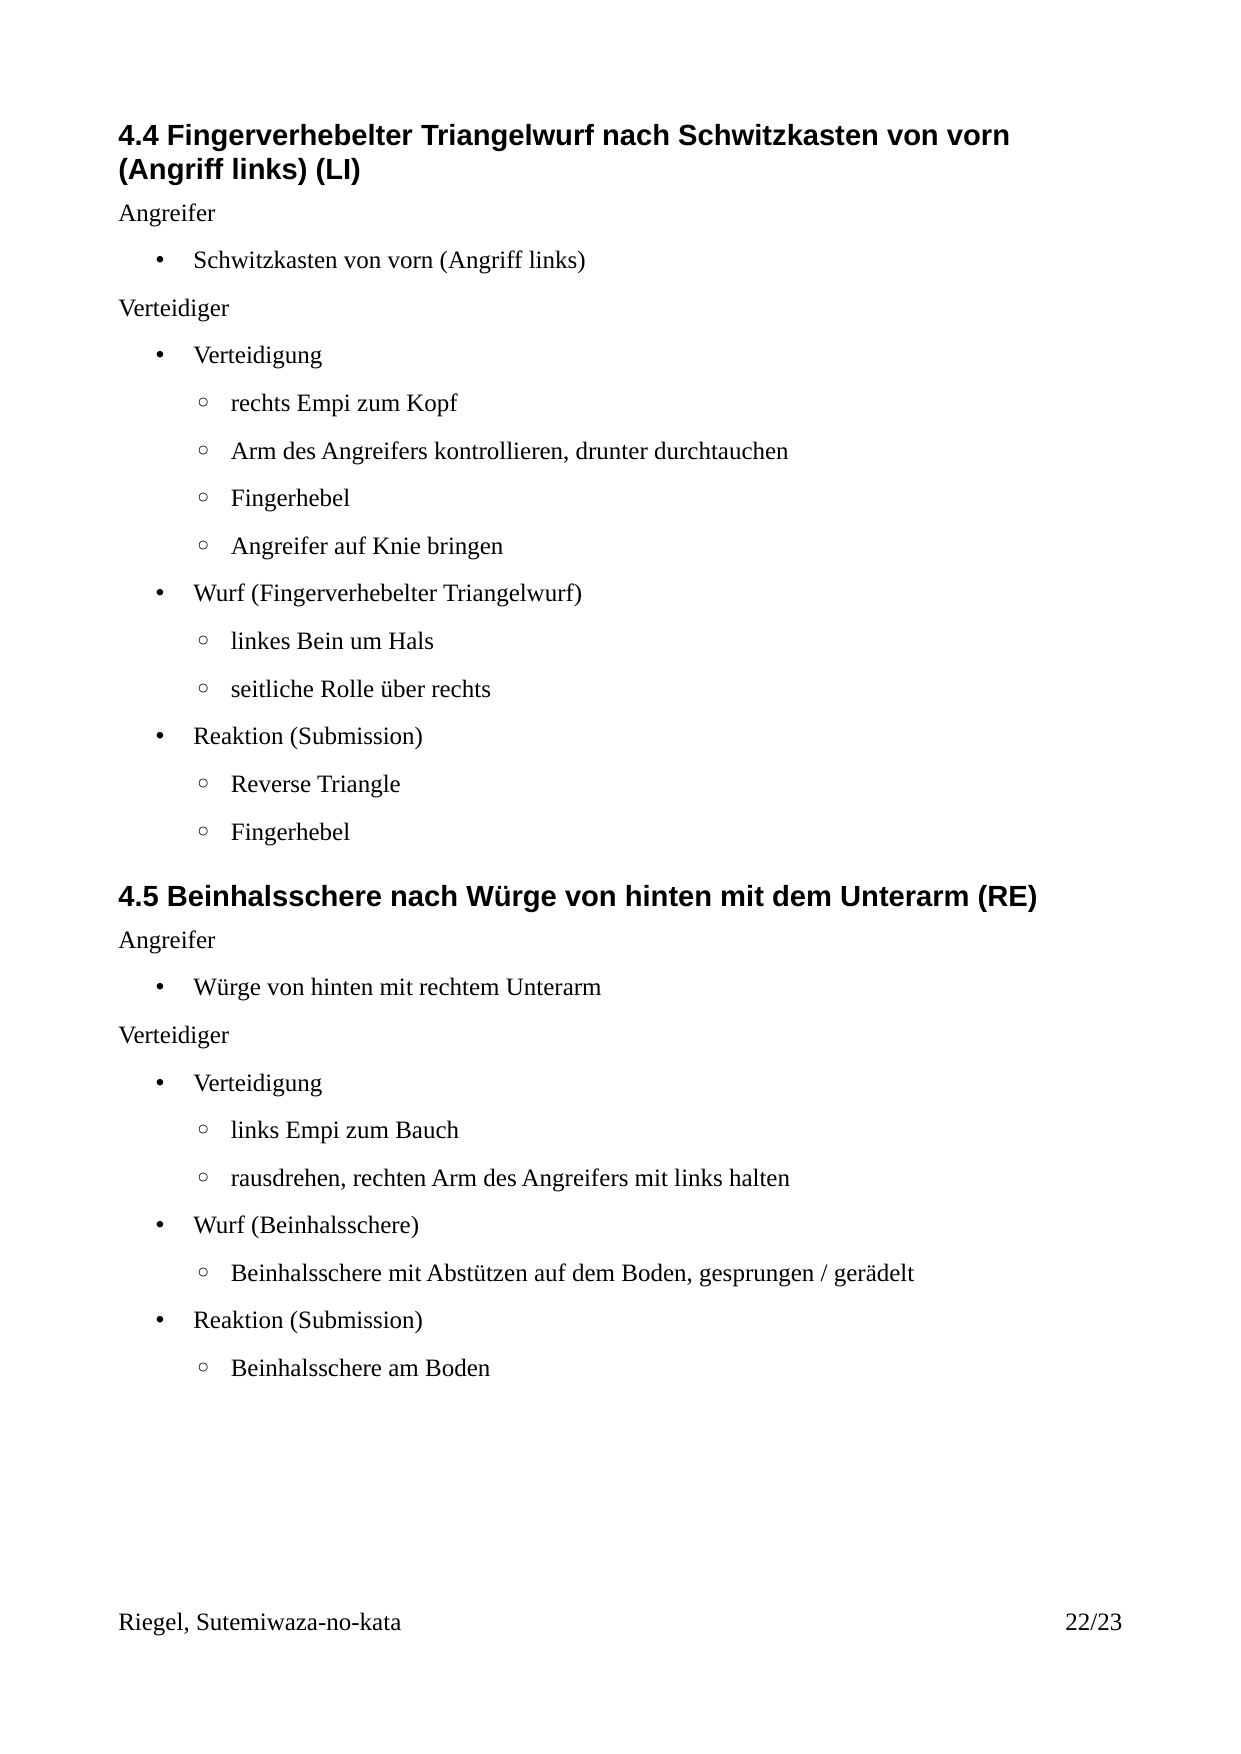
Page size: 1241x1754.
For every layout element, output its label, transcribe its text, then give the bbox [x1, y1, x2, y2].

list linkes Bein um Hals [193, 626, 1122, 655]
list Fingerhebel [193, 817, 1122, 845]
list Würge von hinten mit rechtem Unterarm [156, 972, 1122, 1001]
list Verteidigung [156, 341, 1122, 369]
list Wurf (Beinhalsschere) [156, 1210, 1122, 1239]
list Angreifer auf Knie bringen [193, 531, 1122, 560]
list Wurf (Fingerverhebelter Triangelwurf) [156, 578, 1122, 607]
text Verteidiger [118, 293, 1122, 322]
list links Empi zum Bauch [193, 1115, 1122, 1144]
list rausdrehen, rechten Arm des Angreifers mit links halten [193, 1163, 1122, 1192]
list Beinhalsschere mit Abstützen auf dem Boden, gesprungen / gerädelt [193, 1258, 1122, 1287]
text Angreifer [118, 925, 1122, 953]
list Reverse Triangle [193, 769, 1122, 798]
list rechts Empi zum Kopf [193, 388, 1122, 417]
list Schwitzkasten von vorn (Angriff links) [156, 245, 1122, 274]
list Fingerhebel [193, 483, 1122, 512]
list Beinhalsschere am Boden [193, 1353, 1122, 1382]
text Angreifer [118, 198, 1122, 226]
text Verteidiger [118, 1020, 1122, 1049]
subtitle 4.4 Fingerverhebelter Triangelwurf nach Schwitzkasten von vorn (Angriff links) (LI) [118, 118, 1122, 185]
list Verteidigung [156, 1068, 1122, 1096]
list seitliche Rolle über rechts [193, 674, 1122, 702]
subtitle 4.5 Beinhalsschere nach Würge von hinten mit dem Unterarm (RE) [118, 879, 1122, 912]
list Reaktion (Submission) [156, 1306, 1122, 1334]
list Arm des Angreifers kontrollieren, drunter durchtauchen [193, 436, 1122, 464]
list Reaktion (Submission) [156, 721, 1122, 750]
